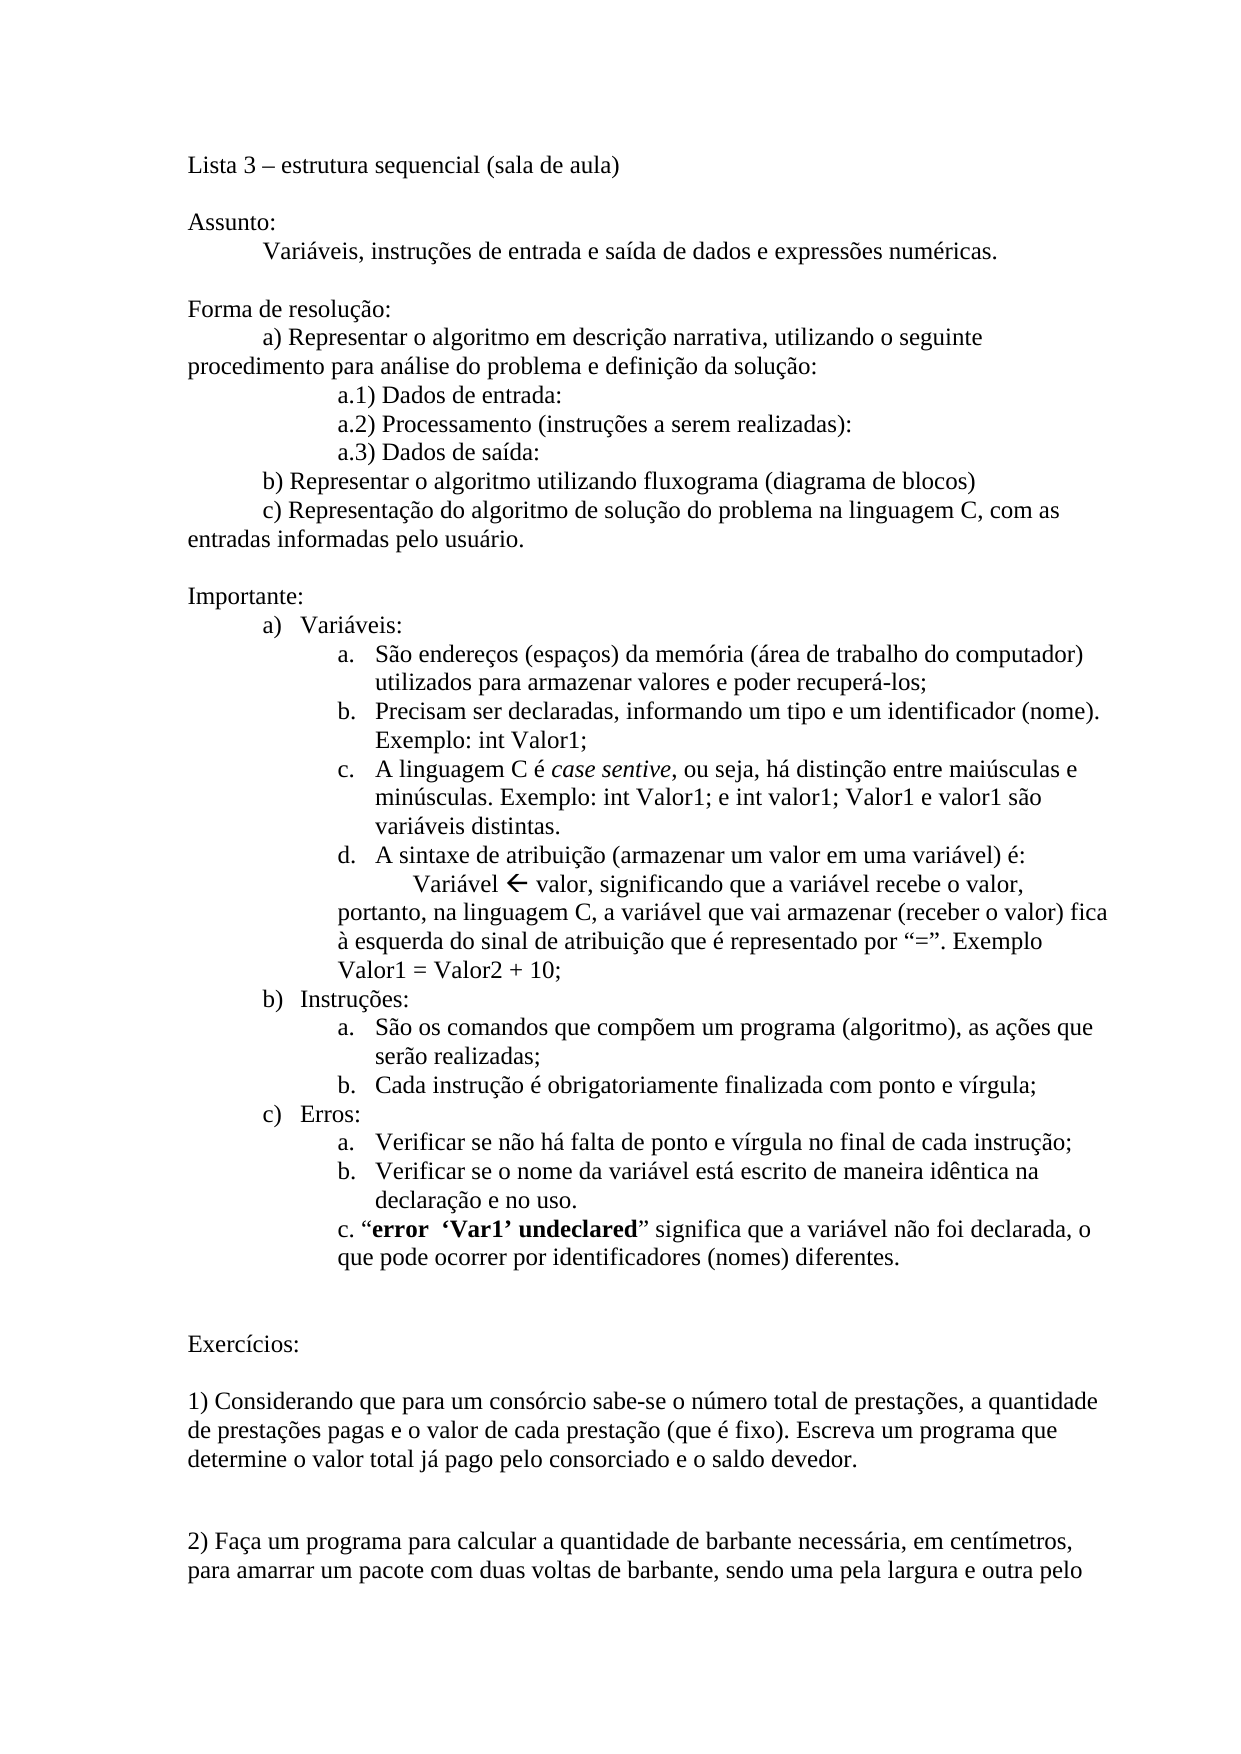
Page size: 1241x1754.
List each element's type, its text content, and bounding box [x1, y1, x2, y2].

list Instruções: [262, 984, 1112, 1012]
text Lista 3 – estrutura sequencial (sala de aula) [187, 150, 1112, 179]
text Forma de resolução: [187, 294, 1112, 322]
text Assunto: [187, 207, 1112, 236]
text c) Representação do algoritmo de solução do problema na linguagem C, com as entradas informadas pelo usuário. [187, 495, 1112, 552]
text Variável  valor, significando que a variável recebe o valor, portanto, na linguagem C, a variável que vai armazenar (receber o valor) fica à esquerda do sinal de atribuição que é representado por “=”. Exemplo Valor1 = Valor2 + 10; [337, 869, 1112, 984]
text Variáveis, instruções de entrada e saída de dados e expressões numéricas. [187, 236, 1112, 265]
list Verificar se o nome da variável está escrito de maneira idêntica na declaração e no uso. [337, 1156, 1112, 1214]
list Verificar se não há falta de ponto e vírgula no final de cada instrução; [337, 1127, 1112, 1156]
text a) Representar o algoritmo em descrição narrativa, utilizando o seguinte procedimento para análise do problema e definição da solução: [187, 322, 1112, 380]
list Precisam ser declaradas, informando um tipo e um identificador (nome). Exemplo: int Valor1; [337, 696, 1112, 754]
text 1) Considerando que para um consórcio sabe-se o número total de prestações, a quantidade de prestações pagas e o valor de cada prestação (que é fixo). Escreva um programa que determine o valor total já pago pelo consorciado e o saldo devedor. [187, 1386, 1112, 1472]
text Exercícios: [187, 1329, 1112, 1357]
list A linguagem C é case sentive, ou seja, há distinção entre maiúsculas e minúsculas. Exemplo: int Valor1; e int valor1; Valor1 e valor1 são variáveis distintas. [337, 754, 1112, 840]
list Cada instrução é obrigatoriamente finalizada com ponto e vírgula; [337, 1070, 1112, 1099]
list Variáveis: [262, 610, 1112, 639]
list São os comandos que compõem um programa (algoritmo), as ações que serão realizadas; [337, 1012, 1112, 1070]
list São endereços (espaços) da memória (área de trabalho do computador) utilizados para armazenar valores e poder recuperá-los; [337, 639, 1112, 696]
text b) Representar o algoritmo utilizando fluxograma (diagrama de blocos) [262, 466, 1112, 495]
text c. “error ‘Var1’ undeclared” significa que a variável não foi declarada, o que pode ocorrer por identificadores (nomes) diferentes. [337, 1214, 1112, 1271]
text a.3) Dados de saída: [262, 437, 1112, 466]
list A sintaxe de atribuição (armazenar um valor em uma variável) é: [337, 840, 1112, 869]
text a.1) Dados de entrada: [262, 380, 1112, 409]
list Erros: [262, 1099, 1112, 1127]
text a.2) Processamento (instruções a serem realizadas): [262, 409, 1112, 437]
text 2) Faça um programa para calcular a quantidade de barbante necessária, em centímetros, para amarrar um pacote com duas voltas de barbante, sendo uma pela largura e outra pelo [187, 1526, 1112, 1584]
text Importante: [187, 581, 1112, 610]
